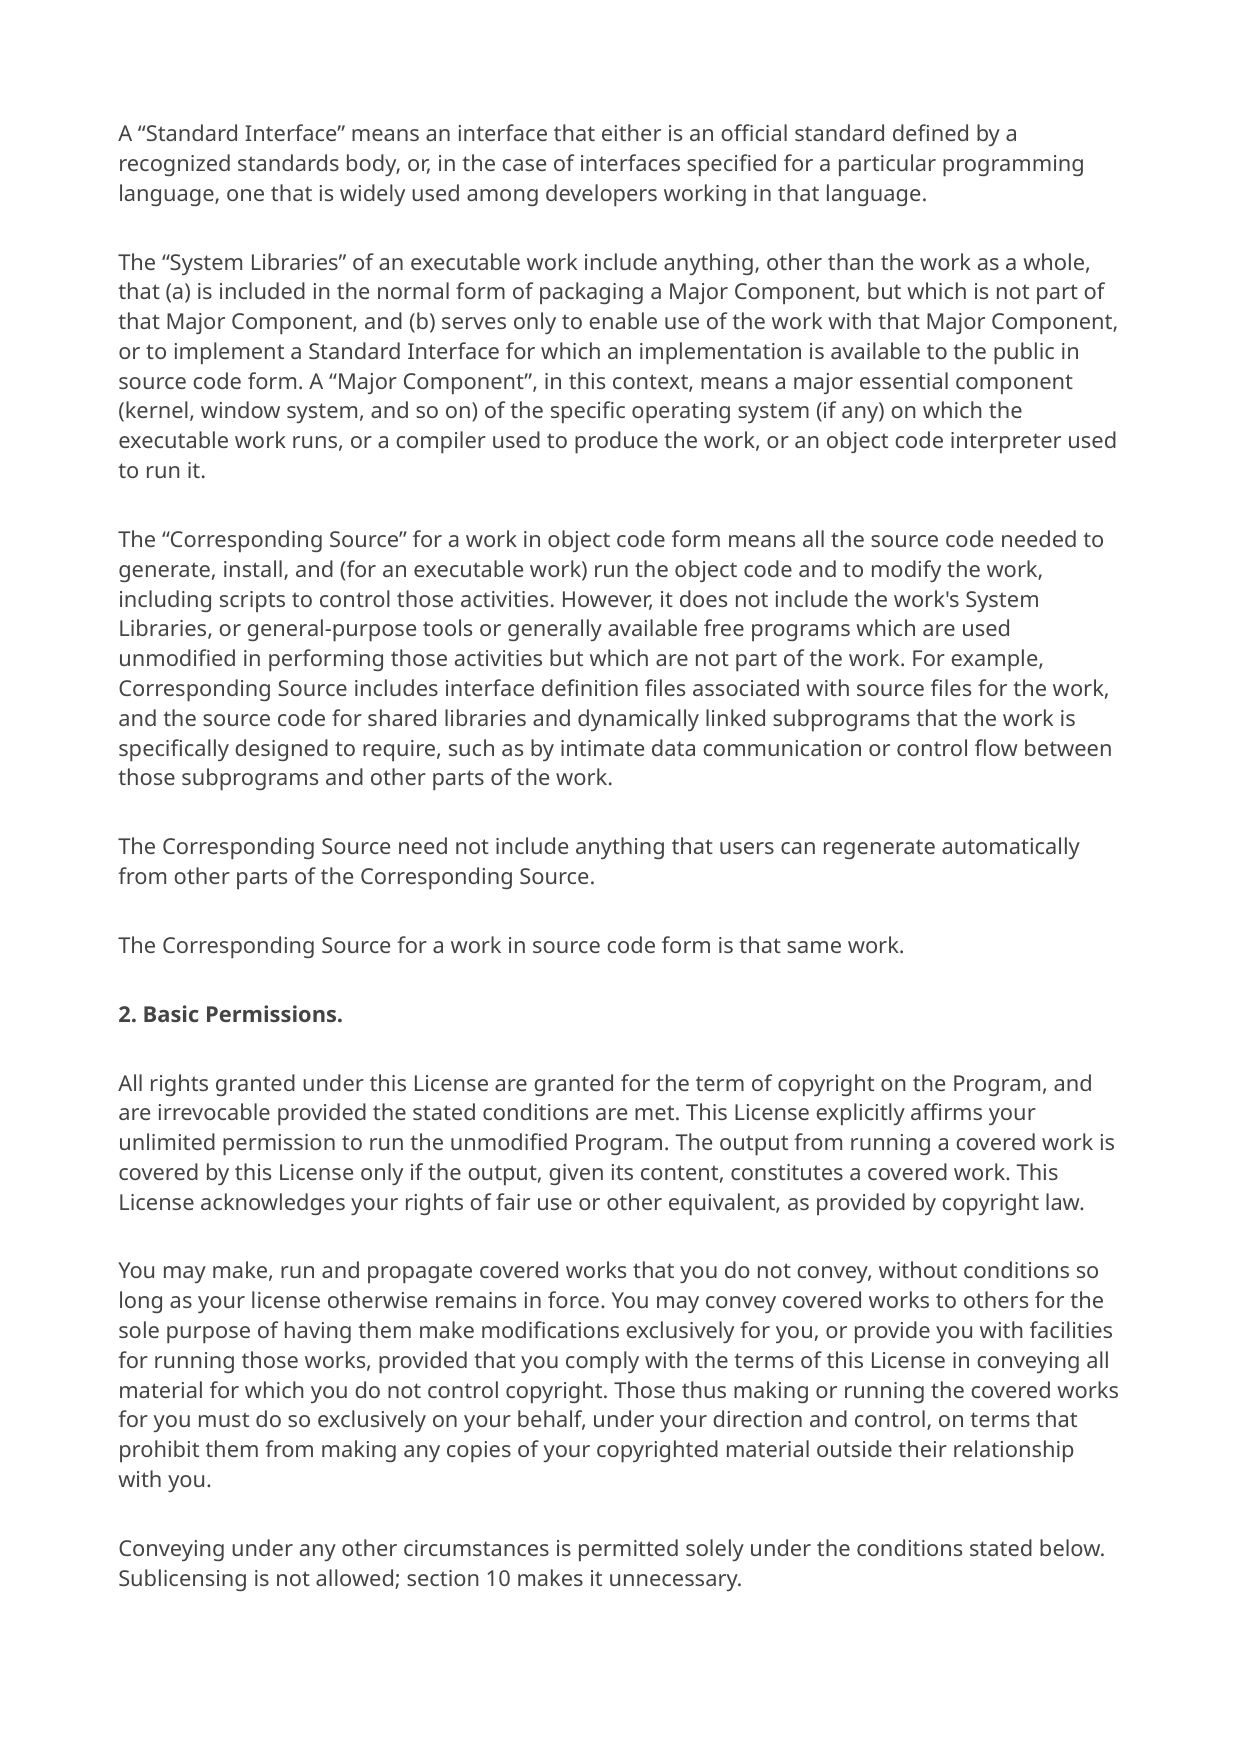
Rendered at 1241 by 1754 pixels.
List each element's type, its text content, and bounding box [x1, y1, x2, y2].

text The Corresponding Source need not include anything that users can regenerate automatically from other parts of the Corresponding Source. [118, 831, 1122, 891]
text A “Standard Interface” means an interface that either is an official standard defined by a recognized standards body, or, in the case of interfaces specified for a particular programming language, one that is widely used among developers working in that language. [118, 118, 1122, 207]
text All rights granted under this License are granted for the term of copyright on the Program, and are irrevocable provided the stated conditions are met. This License explicitly affirms your unlimited permission to run the unmodified Program. The output from running a covered work is covered by this License only if the output, given its content, constitutes a covered work. This License acknowledges your rights of fair use or other equivalent, as provided by copyright law. [118, 1067, 1122, 1216]
text The Corresponding Source for a work in source code form is that same work. [118, 930, 1122, 959]
text 2. Basic Permissions. [118, 999, 1122, 1028]
text The “System Libraries” of an executable work include anything, other than the work as a whole, that (a) is included in the normal form of packaging a Major Component, but which is not part of that Major Component, and (b) serves only to enable use of the work with that Major Component, or to implement a Standard Interface for which an implementation is available to the public in source code form. A “Major Component”, in this context, means a major essential component (kernel, window system, and so on) of the specific operating system (if any) on which the executable work runs, or a compiler used to produce the work, or an object code interpreter used to run it. [118, 247, 1122, 485]
text The “Corresponding Source” for a work in object code form means all the source code needed to generate, install, and (for an executable work) run the object code and to modify the work, including scripts to control those activities. However, it does not include the work's System Libraries, or general-purpose tools or generally available free programs which are used unmodified in performing those activities but which are not part of the work. For example, Corresponding Source includes interface definition files associated with source files for the work, and the source code for shared libraries and dynamically linked subprograms that the work is specifically designed to require, such as by intimate data communication or control flow between those subprograms and other parts of the work. [118, 524, 1122, 792]
text Conveying under any other circumstances is permitted solely under the conditions stated below. Sublicensing is not allowed; section 10 makes it unnecessary. [118, 1533, 1122, 1592]
text You may make, run and propagate covered works that you do not convey, without conditions so long as your license otherwise remains in force. You may convey covered works to others for the sole purpose of having them make modifications exclusively for you, or provide you with facilities for running those works, provided that you comply with the terms of this License in conveying all material for which you do not control copyright. Those thus making or running the covered works for you must do so exclusively on your behalf, under your direction and control, on terms that prohibit them from making any copies of your copyrighted material outside their relationship with you. [118, 1256, 1122, 1494]
